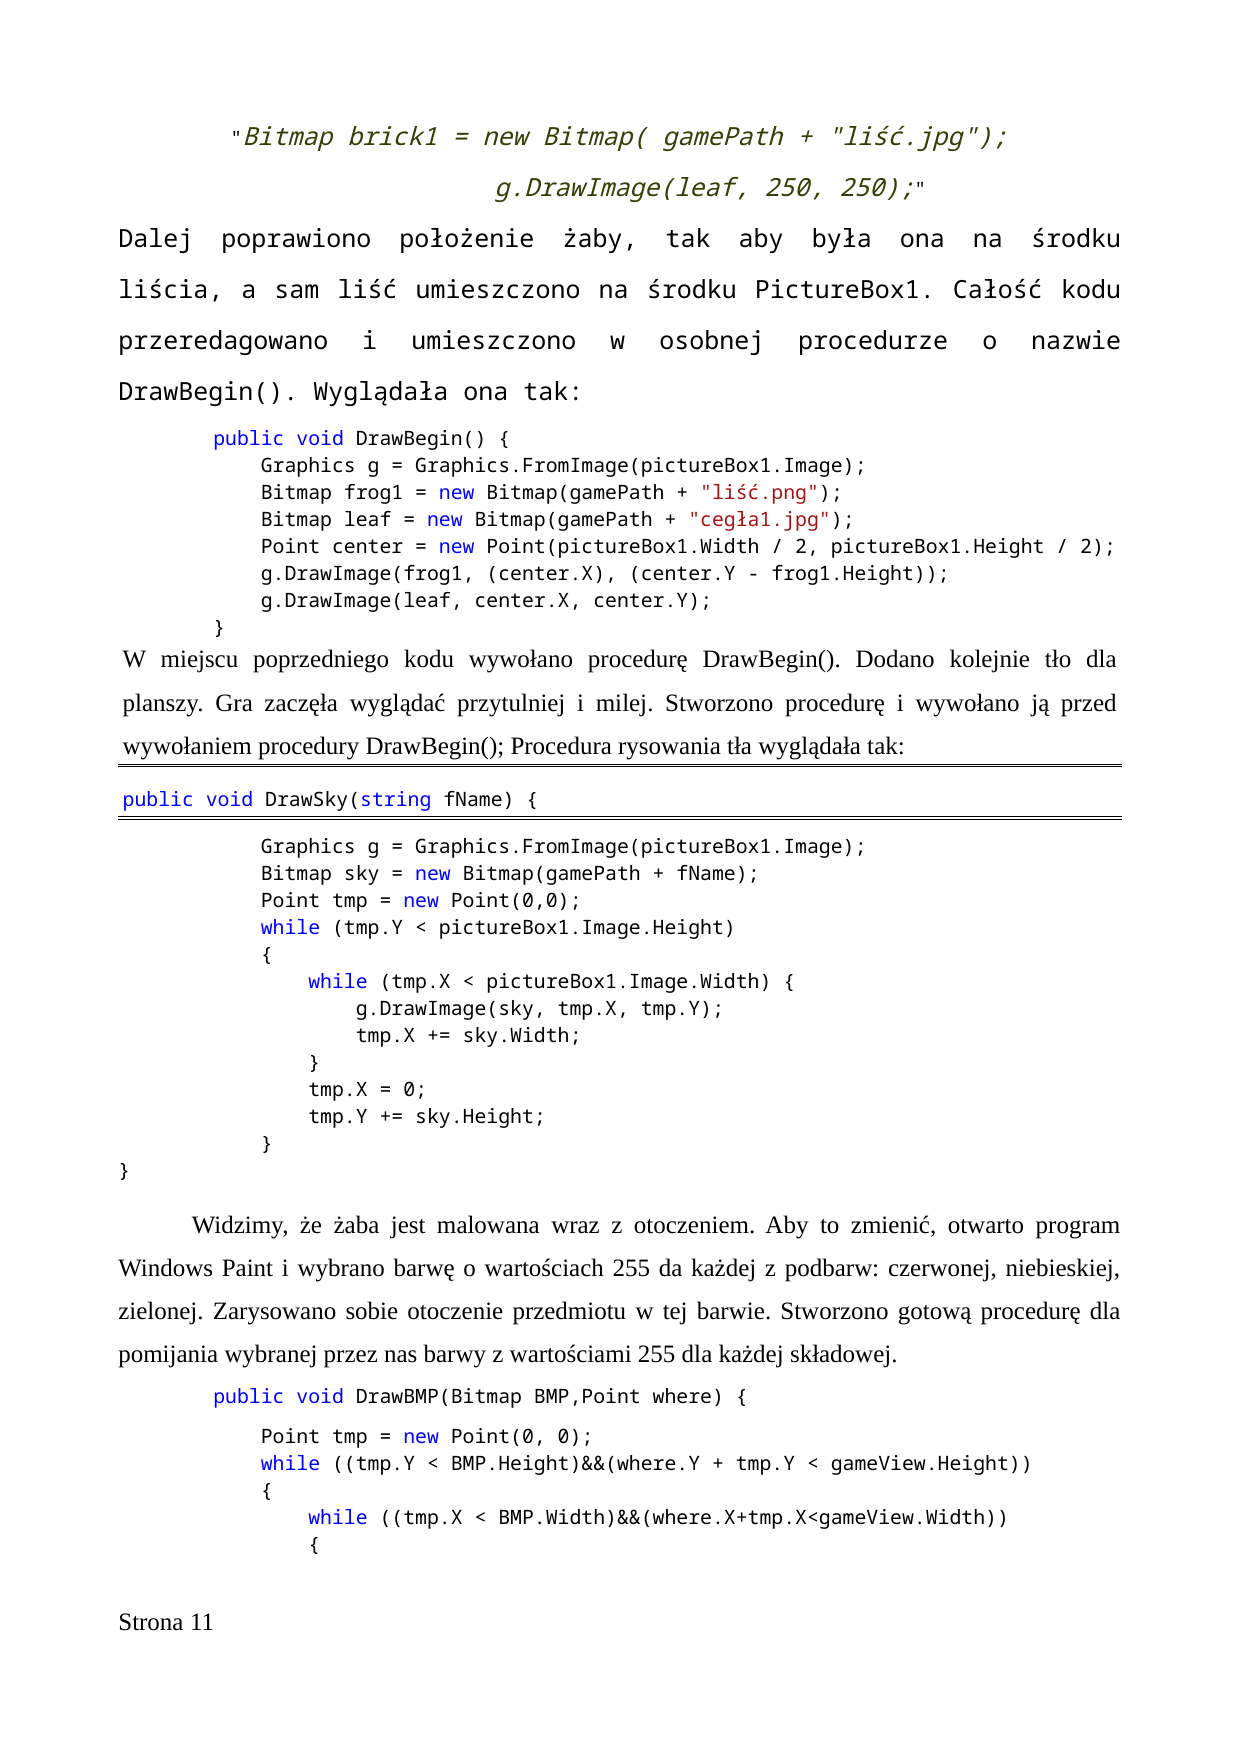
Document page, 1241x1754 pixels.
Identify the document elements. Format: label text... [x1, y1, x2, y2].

text Widzimy, że żaba jest malowana wraz z otoczeniem. Aby to zmienić, otwarto program Windows Paint i wybrano barwę o wartościach 255 da każdej z podbarw: czerwonej, niebieskiej, zielonej. Zarysowano sobie otoczenie przedmiotu w tej barwie. Stworzono gotową procedurę dla pomijania wybranej przez nas barwy z wartościami 255 dla każdej składowej. [118, 1210, 1122, 1368]
text while ((tmp.X < BMP.Width)&&(where.X+tmp.X<gameView.Width)) [118, 1504, 1122, 1531]
text while (tmp.Y < pictureBox1.Image.Height) [118, 913, 1122, 940]
text Graphics g = Graphics.FromImage(pictureBox1.Image); [118, 832, 1122, 859]
text while ((tmp.Y < BMP.Height)&&(where.Y + tmp.Y < gameView.Height)) [118, 1450, 1122, 1477]
text Point tmp = new Point(0,0); [118, 886, 1122, 913]
text Graphics g = Graphics.FromImage(pictureBox1.Image); [118, 451, 1122, 478]
text Bitmap leaf = new Bitmap(gamePath + "cegła1.jpg"); [118, 505, 1122, 532]
text Dalej poprawiono położenie żaby, tak aby była ona na środku liścia, a sam liść umieszczono na środku PictureBox1. Całość kodu przeredagowano i umieszczono w osobnej procedurze o nazwie DrawBegin(). Wyglądała ona tak: [118, 220, 1122, 407]
text while (tmp.X < pictureBox1.Image.Width) { [118, 967, 1122, 994]
text Bitmap frog1 = new Bitmap(gamePath + "liść.png"); [118, 478, 1122, 505]
text g.DrawImage(frog1, (center.X), (center.Y - frog1.Height)); [118, 559, 1122, 586]
text Bitmap sky = new Bitmap(gamePath + fName); [118, 859, 1122, 886]
text g.DrawImage(leaf, 250, 250);" [118, 169, 1122, 203]
text { [118, 940, 1122, 967]
text } [118, 1048, 1122, 1075]
text tmp.X = 0; [118, 1075, 1122, 1102]
text public void DrawBMP(Bitmap BMP,Point where) { [118, 1382, 1122, 1409]
text g.DrawImage(sky, tmp.X, tmp.Y); [118, 994, 1122, 1021]
text { [118, 1477, 1122, 1504]
text "Bitmap brick1 = new Bitmap( gamePath + "liść.jpg"); [118, 118, 1122, 152]
text } [118, 1129, 1122, 1156]
text g.DrawImage(leaf, center.X, center.Y); [118, 586, 1122, 613]
text { [118, 1531, 1122, 1558]
text public void DrawSky(string fName) { [118, 781, 1122, 816]
text Point center = new Point(pictureBox1.Width / 2, pictureBox1.Height / 2); [118, 532, 1122, 559]
text } [118, 1156, 1122, 1183]
text public void DrawBegin() { [118, 424, 1122, 451]
text tmp.Y += sky.Height; [118, 1102, 1122, 1129]
text W miejscu poprzedniego kodu wywołano procedurę DrawBegin(). Dodano kolejnie tło dla planszy. Gra zaczęła wyglądać przytulniej i milej. Stworzono procedurę i wywołano ją przed wywołaniem procedury DrawBegin(); Procedura rysowania tła wyglądała tak: [118, 640, 1122, 764]
text Point tmp = new Point(0, 0); [118, 1423, 1122, 1450]
text } [118, 613, 1122, 640]
text tmp.X += sky.Width; [118, 1021, 1122, 1048]
